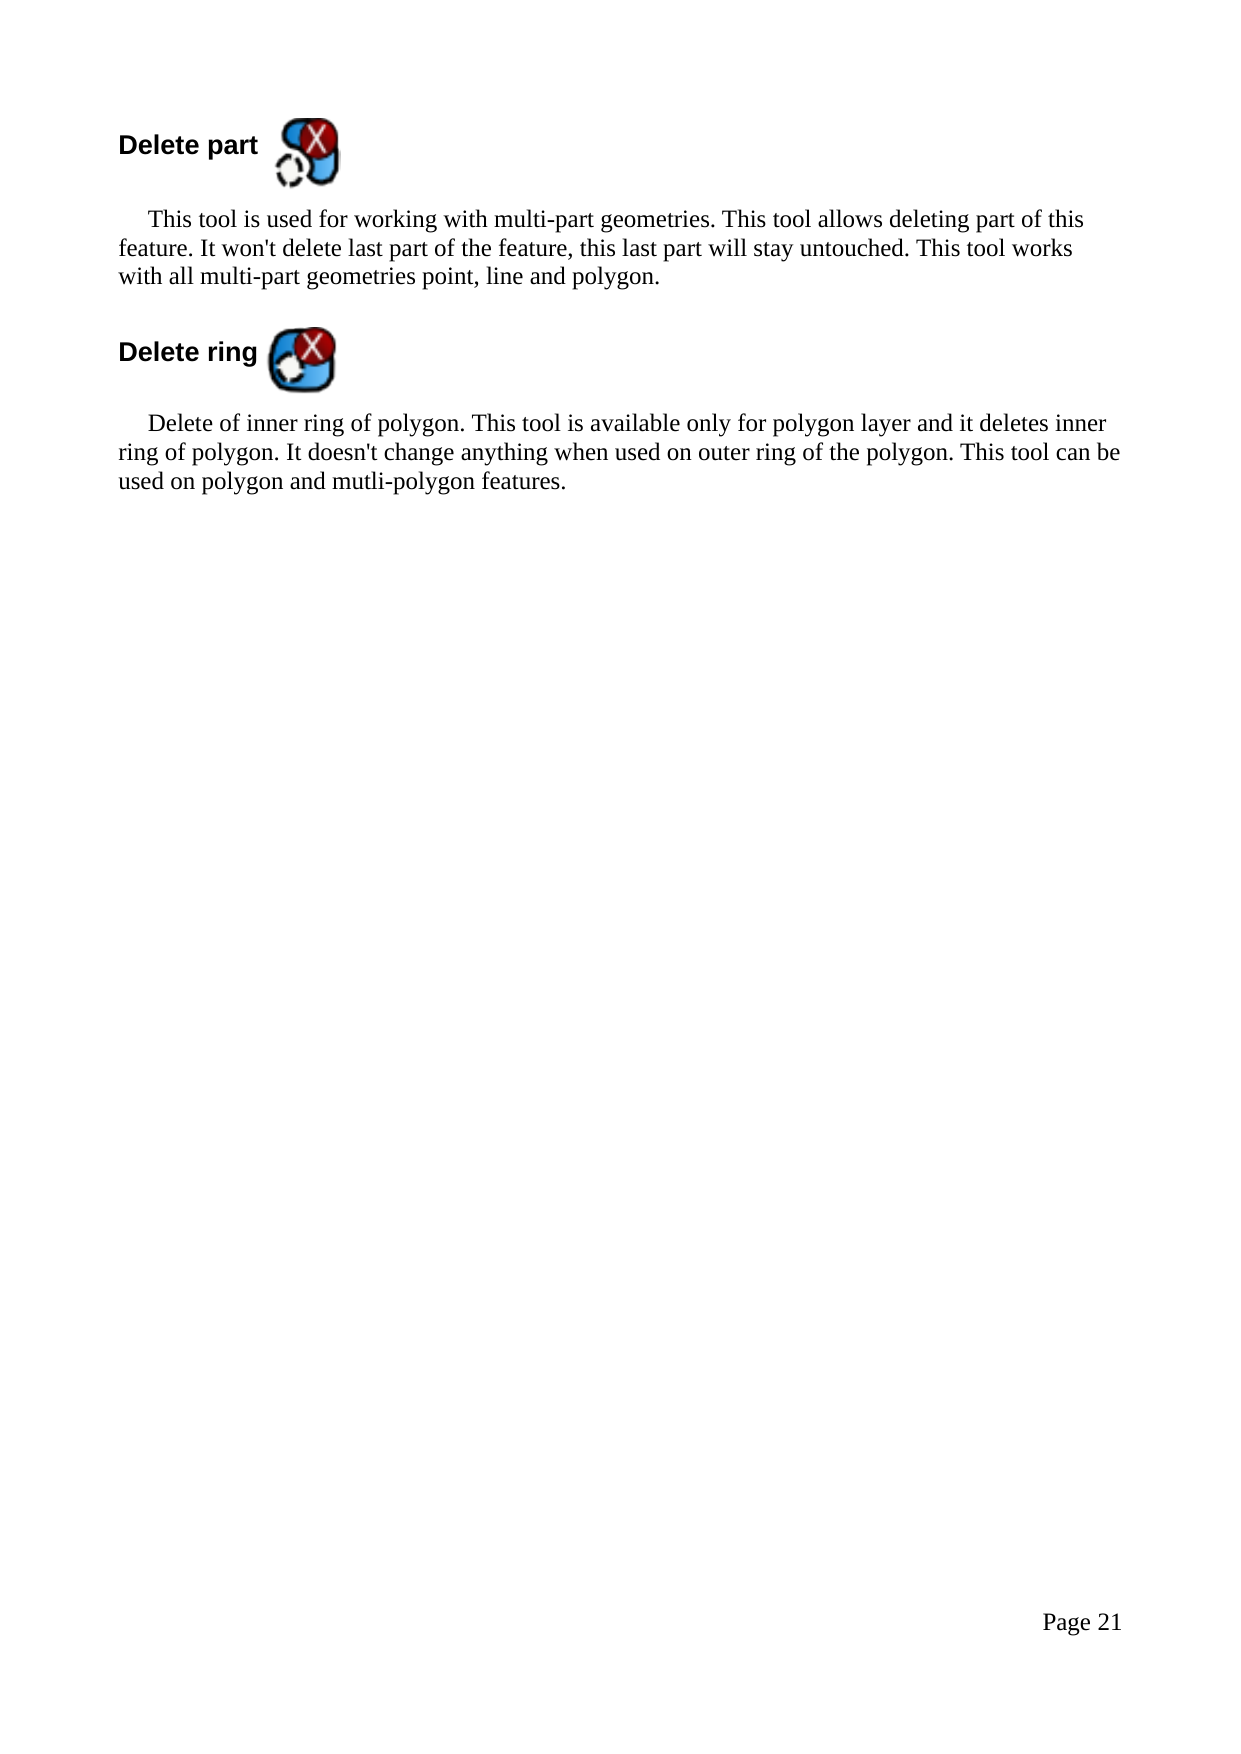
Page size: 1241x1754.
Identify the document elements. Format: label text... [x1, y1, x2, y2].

subtitle [338, 328, 1122, 396]
text Delete of inner ring of polygon. This tool is available only for polygon layer and it deletes inner ring of polygon. It doesn't change anything when used on outer ring of the polygon. This tool can be used on polygon and mutli-polygon features. [118, 408, 1122, 495]
text This tool is used for working with multi-part geometries. This tool allows deleting part of this feature. It won't delete last part of the feature, this last part will stay untouched. This tool works with all multi-part geometries point, line and polygon. [118, 204, 1122, 290]
picture [265, 327, 338, 396]
picture [273, 118, 341, 192]
subtitle Delete ring [118, 328, 265, 396]
subtitle Delete part [118, 118, 273, 191]
subtitle [341, 118, 1122, 191]
